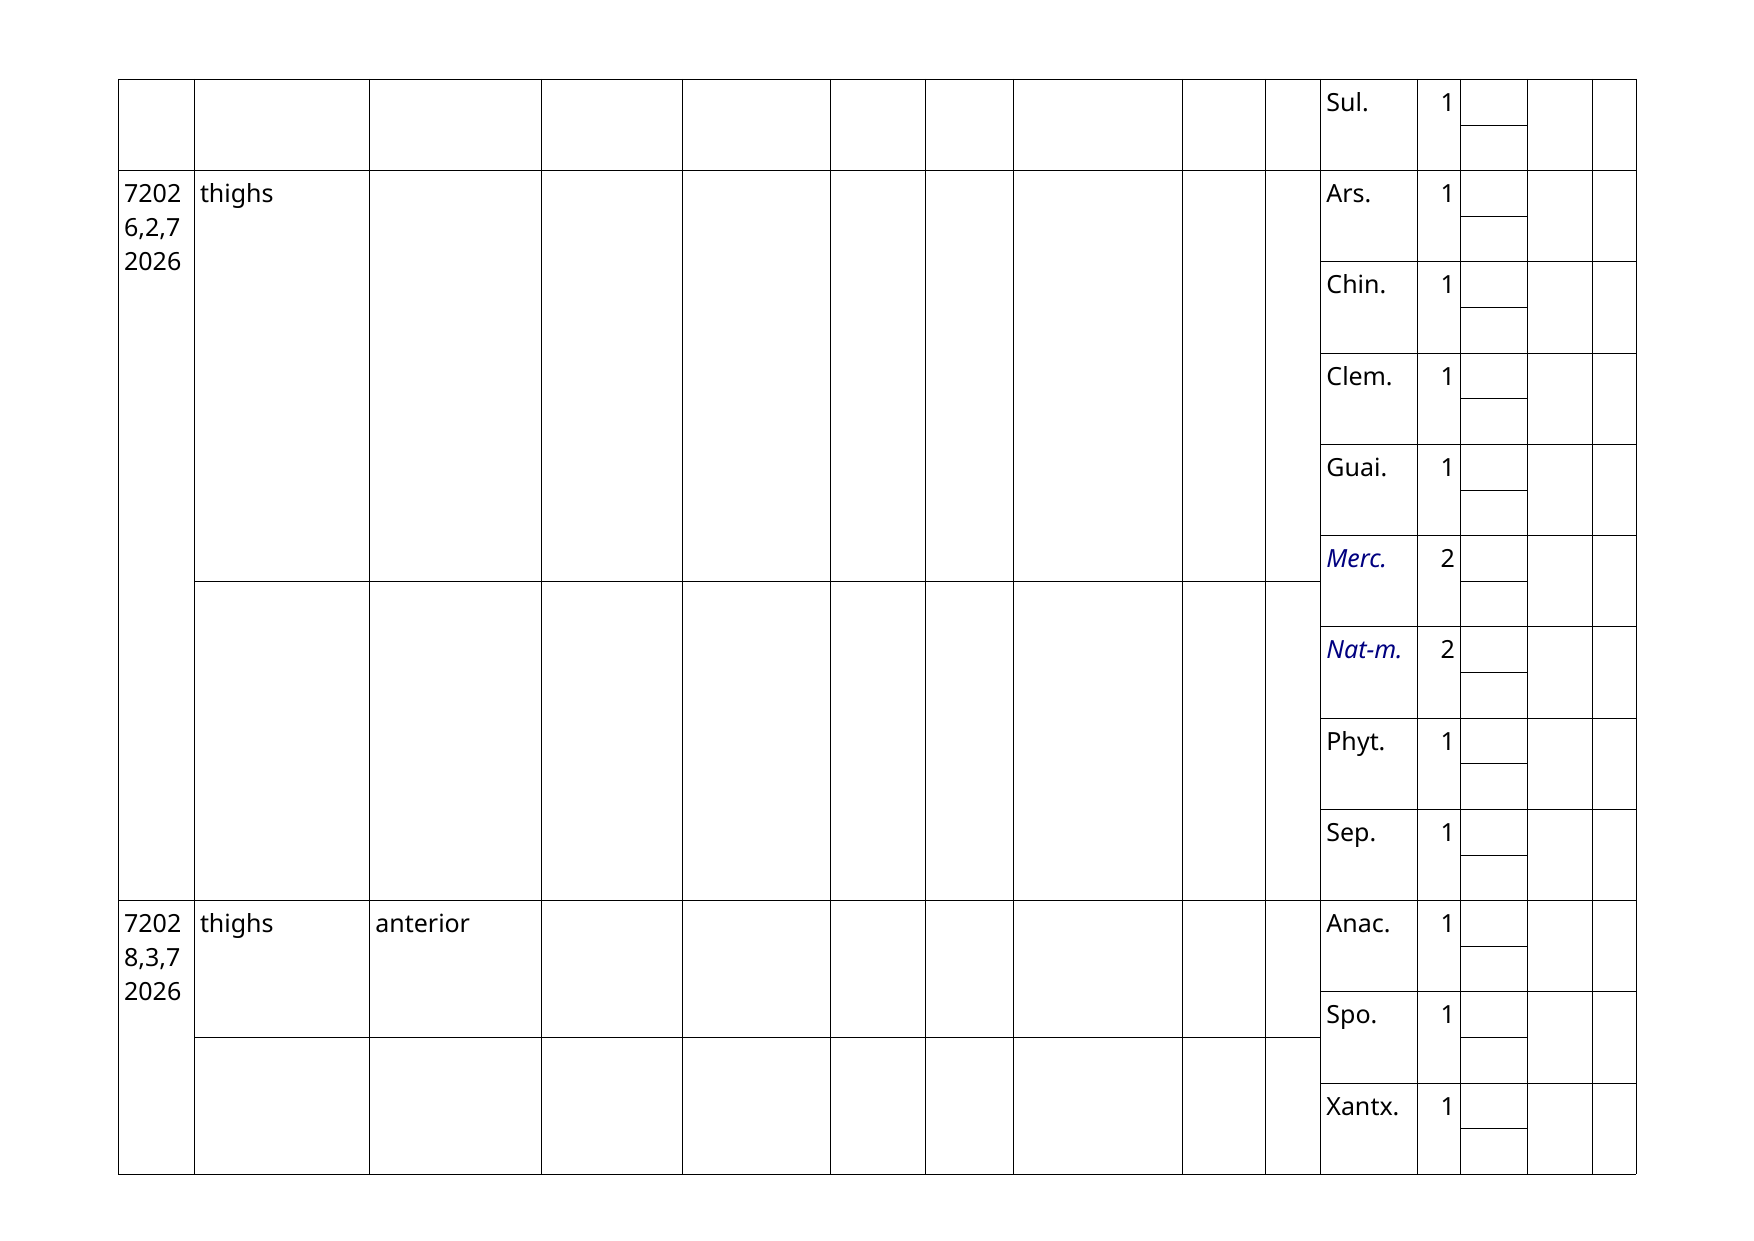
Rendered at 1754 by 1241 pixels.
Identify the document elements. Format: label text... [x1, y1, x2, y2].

table_cell [1528, 171, 1592, 261]
table_cell [1014, 1038, 1182, 1174]
table_cell Xantx. [1321, 1084, 1417, 1174]
table_cell [370, 80, 541, 170]
table_cell [1528, 992, 1592, 1083]
table_cell [831, 1038, 925, 1174]
table_cell [1461, 719, 1527, 763]
table_cell [1183, 80, 1265, 170]
table_cell [195, 80, 369, 170]
table_cell [1593, 445, 1636, 535]
table_cell [831, 80, 925, 170]
table_cell [1461, 171, 1527, 216]
table_cell [1183, 1038, 1265, 1174]
table_cell 1 [1418, 810, 1460, 900]
table_cell 2 [1418, 627, 1460, 718]
table_cell [1461, 764, 1527, 809]
table_cell [1461, 354, 1527, 398]
table_cell [831, 582, 925, 900]
table_cell [831, 901, 925, 1037]
table_cell [1593, 901, 1636, 991]
table_cell [1528, 810, 1592, 900]
table_cell [683, 901, 830, 1037]
table_cell [1014, 80, 1182, 170]
table_cell [370, 582, 541, 900]
table_cell [831, 171, 925, 581]
table_cell [1593, 719, 1636, 809]
table_cell [1528, 80, 1592, 170]
table_cell anterior [370, 901, 541, 1037]
table_cell [1014, 171, 1182, 581]
table_cell Clem. [1321, 354, 1417, 444]
table_cell [1461, 1038, 1527, 1083]
table_cell 1 [1418, 171, 1460, 261]
table_cell [926, 582, 1013, 900]
table_cell [1461, 627, 1527, 672]
table_cell [1266, 171, 1320, 581]
table_cell [1014, 901, 1182, 1037]
table_cell [1461, 217, 1527, 261]
table_cell [683, 582, 830, 900]
table_cell [926, 901, 1013, 1037]
table_cell [1461, 308, 1527, 353]
table_cell [1528, 536, 1592, 626]
table_cell [1461, 992, 1527, 1037]
table_cell [1461, 445, 1527, 489]
table_cell [1266, 582, 1320, 900]
table_cell 72026,2,72026 [119, 171, 194, 900]
table_cell 1 [1418, 992, 1460, 1083]
table_cell [926, 1038, 1013, 1174]
table_cell [1183, 582, 1265, 900]
table_cell [1461, 1129, 1527, 1174]
table_cell [1461, 80, 1527, 124]
table_cell [542, 582, 682, 900]
table_cell [542, 171, 682, 581]
table_cell [1593, 354, 1636, 444]
table_cell [1528, 354, 1592, 444]
table_cell [1183, 901, 1265, 1037]
table_cell [1593, 627, 1636, 718]
table_cell [1266, 80, 1320, 170]
table_cell [1461, 582, 1527, 626]
table_cell [1593, 171, 1636, 261]
table_cell [926, 80, 1013, 170]
table_cell [926, 171, 1013, 581]
table_cell [195, 582, 369, 900]
table_cell [1014, 582, 1182, 900]
table_cell Spo. [1321, 992, 1417, 1083]
table_cell [1461, 856, 1527, 900]
table_cell [1461, 901, 1527, 946]
table_cell 1 [1418, 445, 1460, 535]
table_cell [542, 1038, 682, 1174]
table_cell 72028,3,72026 [119, 901, 194, 1174]
table_cell 1 [1418, 719, 1460, 809]
table_cell [1461, 126, 1527, 170]
table_cell [1183, 171, 1265, 581]
table_cell [683, 171, 830, 581]
table_cell [1528, 627, 1592, 718]
table_cell [1461, 1084, 1527, 1128]
table_cell Merc. [1321, 536, 1417, 626]
table_cell [1461, 262, 1527, 307]
table_cell [1461, 947, 1527, 991]
table_cell [1461, 491, 1527, 535]
table_cell [1461, 673, 1527, 718]
table_cell [1593, 536, 1636, 626]
table_cell [542, 80, 682, 170]
table_cell 1 [1418, 354, 1460, 444]
table_cell [1528, 719, 1592, 809]
table_cell [119, 80, 194, 170]
table_cell [1461, 536, 1527, 581]
table_cell Nat-m. [1321, 627, 1417, 718]
table_cell Ars. [1321, 171, 1417, 261]
table_cell Sep. [1321, 810, 1417, 900]
table_cell [1593, 1084, 1636, 1174]
table_cell thighs [195, 171, 369, 581]
table_cell [542, 901, 682, 1037]
table_cell [1528, 262, 1592, 353]
table_cell [1593, 80, 1636, 170]
table_cell 2 [1418, 536, 1460, 626]
table_cell [195, 1038, 369, 1174]
table_cell [1593, 810, 1636, 900]
table_cell [1266, 901, 1320, 1037]
table_cell Anac. [1321, 901, 1417, 991]
table_cell thighs [195, 901, 369, 1037]
table_cell [683, 80, 830, 170]
table_cell 1 [1418, 901, 1460, 991]
table_cell [683, 1038, 830, 1174]
table_cell [370, 171, 541, 581]
table_cell [1266, 1038, 1320, 1174]
table_cell Sul. [1321, 80, 1417, 170]
table_cell Phyt. [1321, 719, 1417, 809]
table_cell [1593, 992, 1636, 1083]
table_cell [1528, 445, 1592, 535]
table_cell 1 [1418, 262, 1460, 353]
table_cell [1461, 399, 1527, 444]
table_cell 1 [1418, 1084, 1460, 1174]
table_cell [1528, 1084, 1592, 1174]
table_cell [1593, 262, 1636, 353]
table_cell 1 [1418, 80, 1460, 170]
table_cell [1461, 810, 1527, 854]
table_cell Chin. [1321, 262, 1417, 353]
table_cell [1528, 901, 1592, 991]
table_cell [370, 1038, 541, 1174]
table_cell Guai. [1321, 445, 1417, 535]
